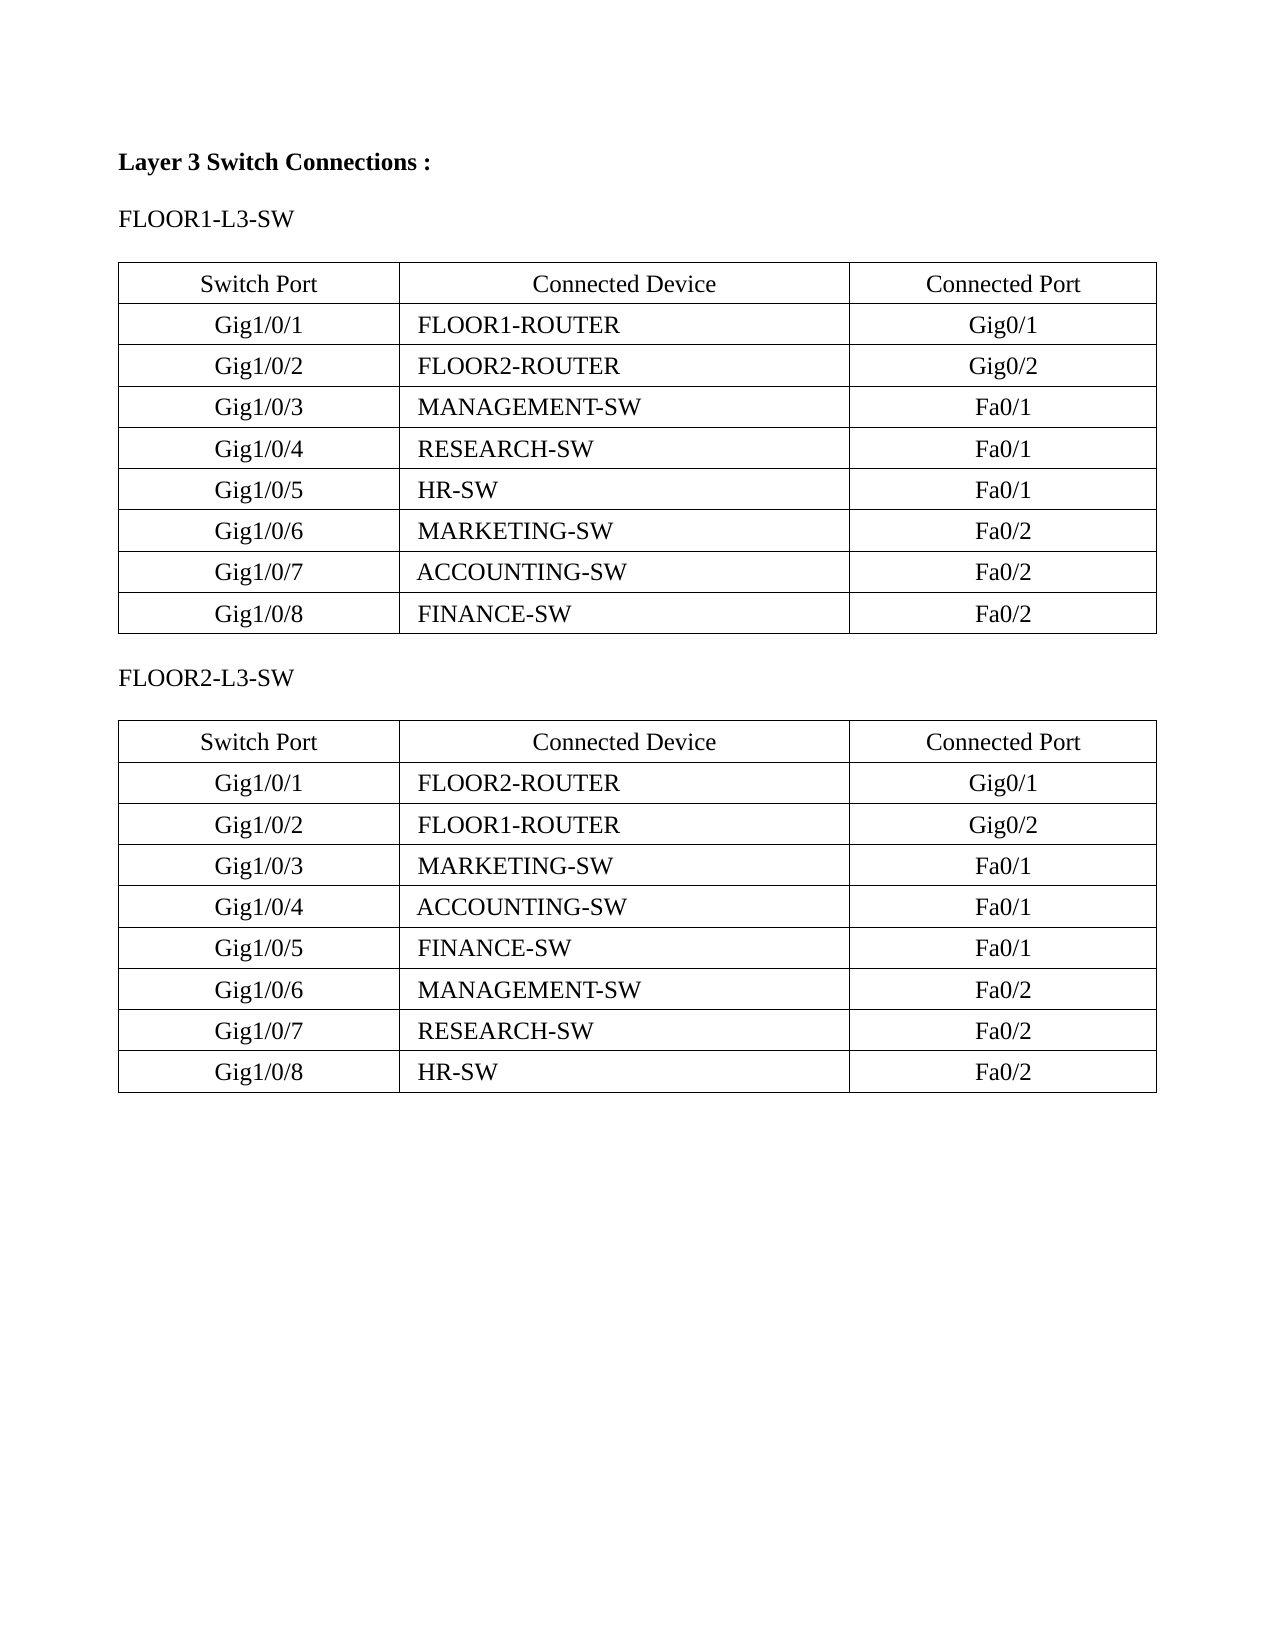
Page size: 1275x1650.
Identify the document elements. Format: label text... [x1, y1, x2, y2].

table_cell FLOOR1-ROUTER [400, 304, 849, 344]
table_cell Fa0/1 [850, 387, 1156, 427]
table_cell Gig1/0/4 [119, 886, 399, 927]
table_cell Gig1/0/8 [119, 1051, 399, 1092]
table_header Switch Port [119, 721, 399, 762]
table_cell Gig1/0/4 [119, 428, 399, 468]
table_cell Fa0/2 [850, 969, 1156, 1009]
table_cell ACCOUNTING-SW [400, 552, 849, 592]
table_header Connected Device [400, 721, 849, 762]
table_header Connected Device [400, 263, 849, 303]
table_cell MARKETING-SW [400, 845, 849, 885]
table_cell Fa0/1 [850, 886, 1156, 927]
table_cell Fa0/1 [850, 469, 1156, 509]
table_cell ACCOUNTING-SW [400, 886, 849, 927]
table_cell Gig1/0/5 [119, 928, 399, 968]
table_header Connected Port [850, 721, 1156, 762]
table_cell Fa0/2 [850, 1010, 1156, 1050]
table_cell Gig1/0/6 [119, 969, 399, 1009]
table_cell FINANCE-SW [400, 593, 849, 633]
table_header Connected Port [850, 263, 1156, 303]
table_cell Gig1/0/2 [119, 345, 399, 386]
table_cell Gig1/0/3 [119, 845, 399, 885]
table_cell Gig1/0/2 [119, 804, 399, 844]
table_cell MANAGEMENT-SW [400, 969, 849, 1009]
table_cell Gig1/0/5 [119, 469, 399, 509]
table_cell HR-SW [400, 469, 849, 509]
table_cell HR-SW [400, 1051, 849, 1092]
table_cell RESEARCH-SW [400, 428, 849, 468]
text Layer 3 Switch Connections : [118, 147, 1157, 176]
table_cell Gig1/0/7 [119, 552, 399, 592]
table_cell Fa0/2 [850, 1051, 1156, 1092]
table_cell Gig1/0/1 [119, 763, 399, 803]
table_cell Gig1/0/3 [119, 387, 399, 427]
table_cell Fa0/1 [850, 928, 1156, 968]
table_cell Gig1/0/1 [119, 304, 399, 344]
table_cell Fa0/2 [850, 552, 1156, 592]
table_cell FLOOR2-ROUTER [400, 345, 849, 386]
table_cell FLOOR2-ROUTER [400, 763, 849, 803]
table_cell Gig1/0/6 [119, 510, 399, 551]
table_cell RESEARCH-SW [400, 1010, 849, 1050]
table_cell Fa0/2 [850, 510, 1156, 551]
table_cell Gig1/0/7 [119, 1010, 399, 1050]
table_cell Fa0/1 [850, 428, 1156, 468]
table_cell MARKETING-SW [400, 510, 849, 551]
table_cell Fa0/2 [850, 593, 1156, 633]
table_cell Gig0/1 [850, 763, 1156, 803]
table_cell FLOOR1-ROUTER [400, 804, 849, 844]
table_cell Gig0/1 [850, 304, 1156, 344]
text FLOOR1-L3-SW [118, 204, 1157, 233]
table_cell Gig1/0/8 [119, 593, 399, 633]
table_cell MANAGEMENT-SW [400, 387, 849, 427]
table_cell Gig0/2 [850, 804, 1156, 844]
table_cell Gig0/2 [850, 345, 1156, 386]
text FLOOR2-L3-SW [118, 663, 1157, 692]
table_cell FINANCE-SW [400, 928, 849, 968]
table_header Switch Port [119, 263, 399, 303]
table_cell Fa0/1 [850, 845, 1156, 885]
